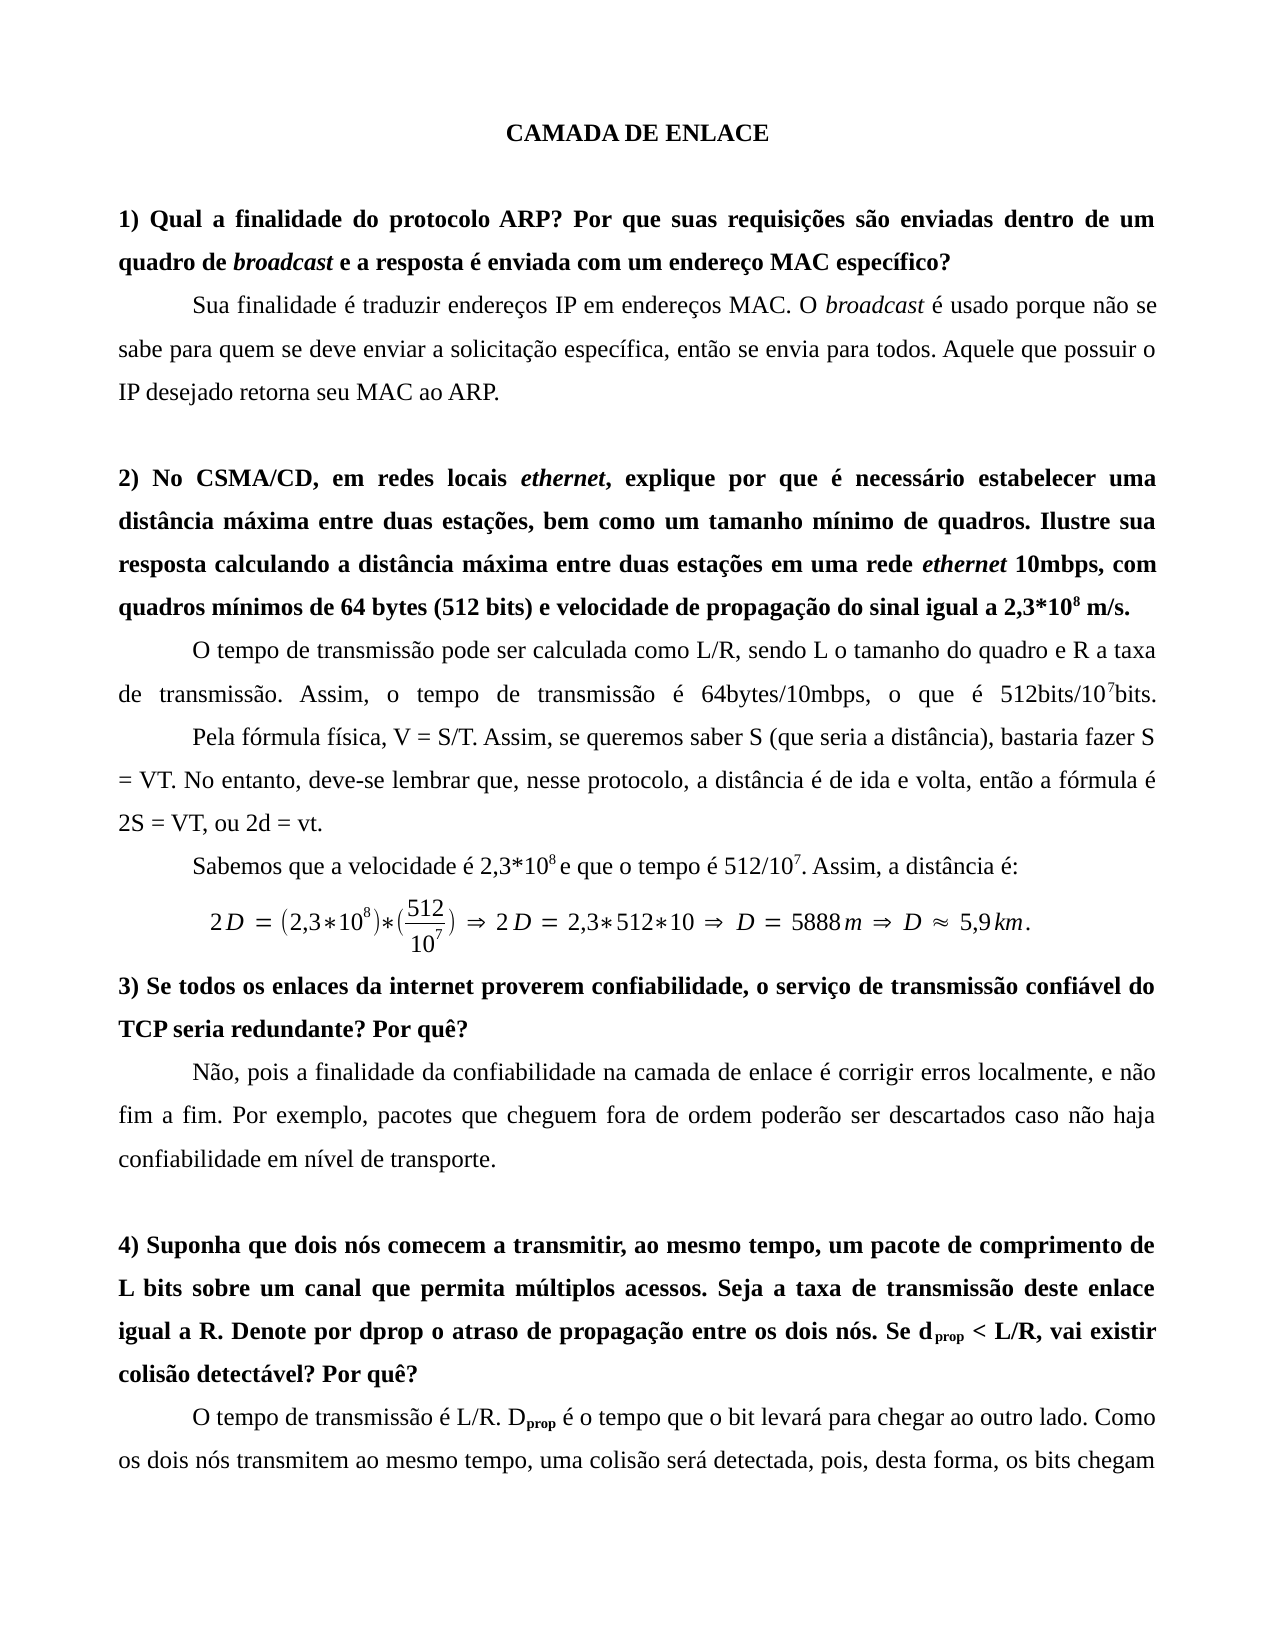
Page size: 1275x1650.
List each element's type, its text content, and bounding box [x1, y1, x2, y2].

text 1) Qual a finalidade do protocolo ARP? Por que suas requisições são enviadas dentro de um quadro de broadcast e a resposta é enviada com um endereço MAC específico? [118, 204, 1157, 276]
text 4) Suponha que dois nós comecem a transmitir, ao mesmo tempo, um pacote de comprimento de L bits sobre um canal que permita múltiplos acessos. Seja a taxa de transmissão deste enlace igual a R. Denote por dprop o atraso de propagação entre os dois nós. Se dprop < L/R, vai existir colisão detectável? Por quê? [118, 1230, 1157, 1388]
text Sabemos que a velocidade é 2,3*108 e que o tempo é 512/107. Assim, a distância é: [118, 851, 1157, 880]
text O tempo de transmissão pode ser calculada como L/R, sendo L o tamanho do quadro e R a taxa de transmissão. Assim, o tempo de transmissão é 64bytes/10mbps, o que é 512bits/107bits. Pela fórmula física, V = S/T. Assim, se queremos saber S (que seria a distância), bastaria fazer S = VT. No entanto, deve-se lembrar que, nesse protocolo, a distância é de ida e volta, então a fórmula é 2S = VT, ou 2d = vt. [118, 636, 1157, 837]
text 3) Se todos os enlaces da internet proverem confiabilidade, o serviço de transmissão confiável do TCP seria redundante? Por quê? [118, 971, 1157, 1043]
text O tempo de transmissão é L/R. Dprop é o tempo que o bit levará para chegar ao outro lado. Como os dois nós transmitem ao mesmo tempo, uma colisão será detectada, pois, desta forma, os bits chegam [118, 1402, 1157, 1474]
text Sua finalidade é traduzir endereços IP em endereços MAC. O broadcast é usado porque não se sabe para quem se deve enviar a solicitação específica, então se envia para todos. Aquele que possuir o IP desejado retorna seu MAC ao ARP. [118, 291, 1157, 406]
text CAMADA DE ENLACE [118, 118, 1157, 147]
text Não, pois a finalidade da confiabilidade na camada de enlace é corrigir erros localmente, e não fim a fim. Por exemplo, pacotes que cheguem fora de ordem poderão ser descartados caso não haja confiabilidade em nível de transporte. [118, 1057, 1157, 1172]
text 2) No CSMA/CD, em redes locais ethernet, explique por que é necessário estabelecer uma distância máxima entre duas estações, bem como um tamanho mínimo de quadros. Ilustre sua resposta calculando a distância máxima entre duas estações em uma rede ethernet 10mbps, com quadros mínimos de 64 bytes (512 bits) e velocidade de propagação do sinal igual a 2,3*108 m/s. [118, 463, 1157, 621]
